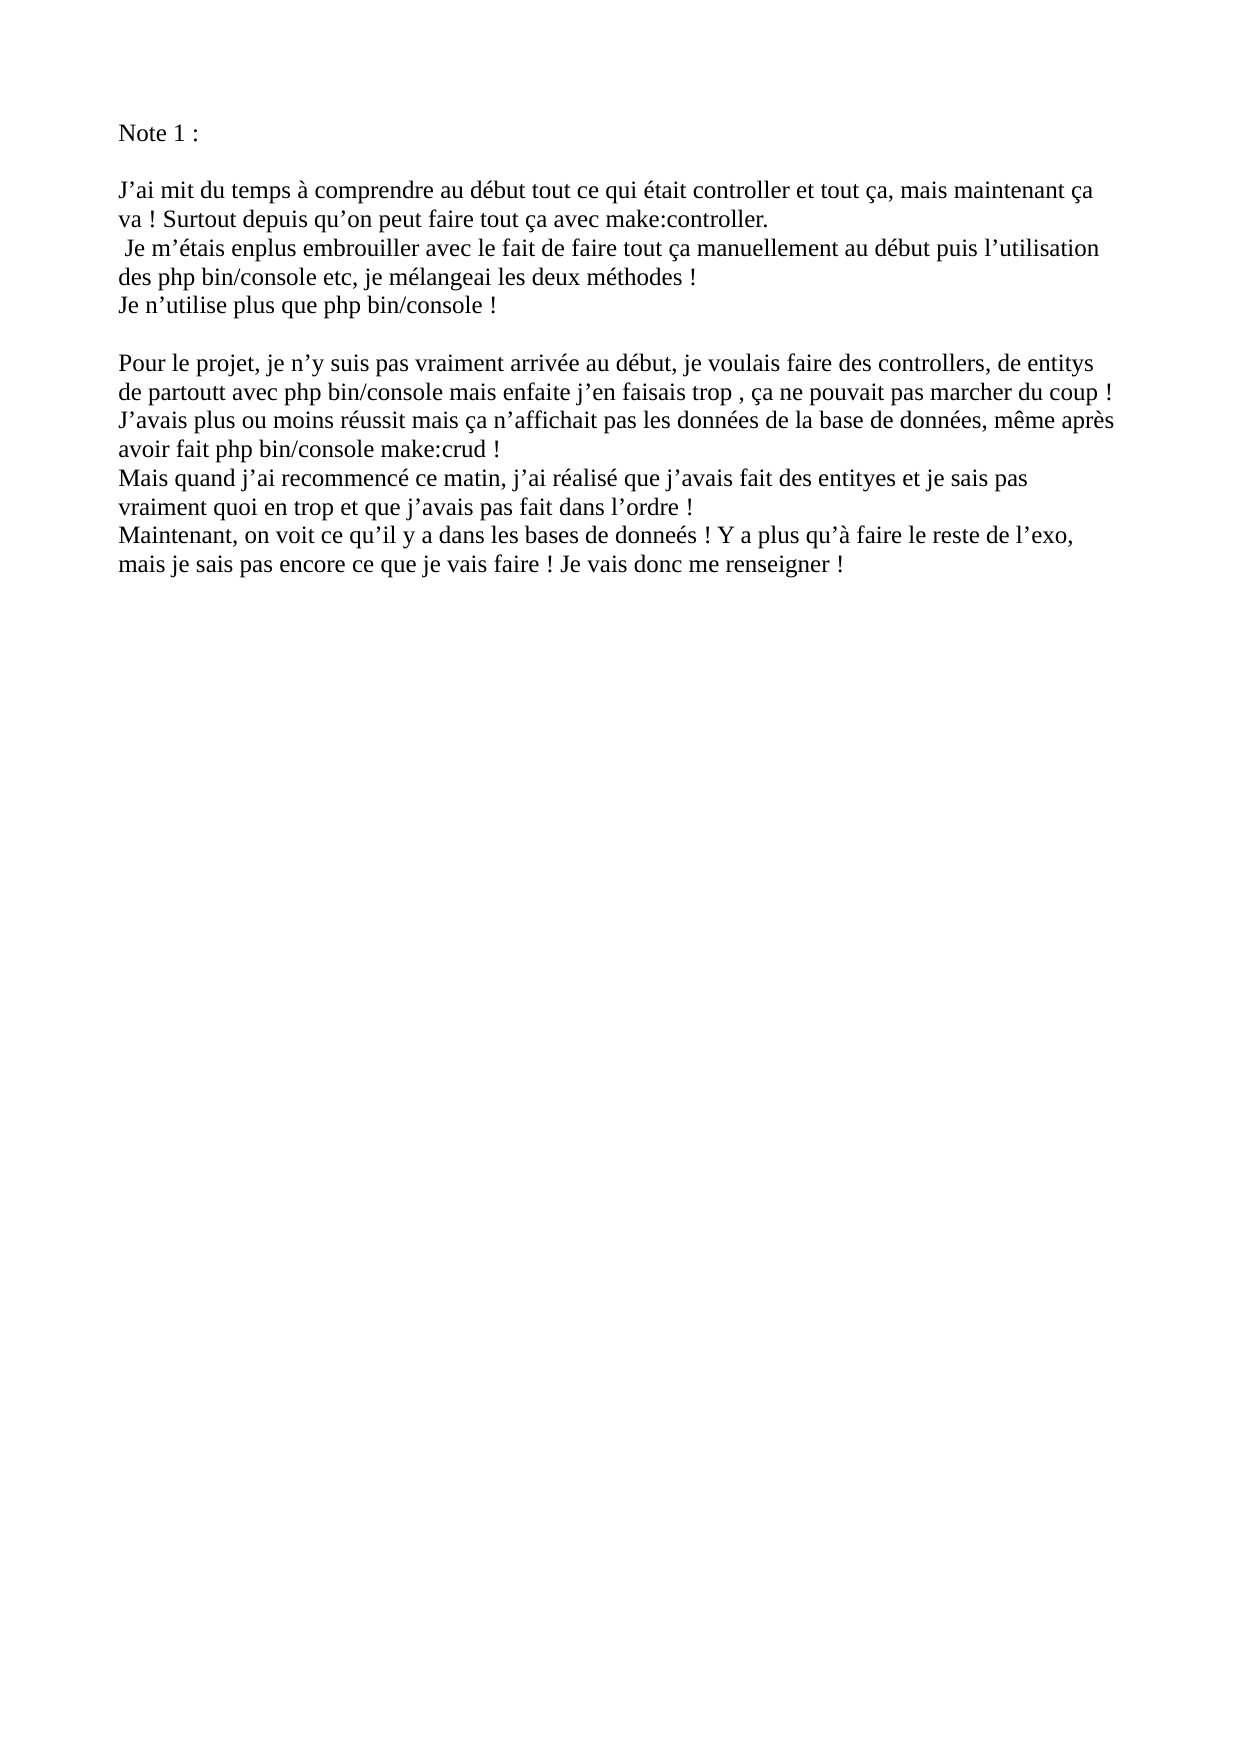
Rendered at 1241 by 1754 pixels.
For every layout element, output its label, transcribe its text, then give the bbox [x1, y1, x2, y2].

text Je n’utilise plus que php bin/console ! [118, 291, 1122, 319]
text Mais quand j’ai recommencé ce matin, j’ai réalisé que j’avais fait des entityes et je sais pas vraiment quoi en trop et que j’avais pas fait dans l’ordre ! [118, 463, 1122, 521]
text Pour le projet, je n’y suis pas vraiment arrivée au début, je voulais faire des controllers, de entitys de partoutt avec php bin/console mais enfaite j’en faisais trop , ça ne pouvait pas marcher du coup ! [118, 348, 1122, 406]
text J’avais plus ou moins réussit mais ça n’affichait pas les données de la base de données, même après avoir fait php bin/console make:crud ! [118, 406, 1122, 463]
text Note 1 : [118, 118, 1122, 147]
text Je m’étais enplus embrouiller avec le fait de faire tout ça manuellement au début puis l’utilisation des php bin/console etc, je mélangeai les deux méthodes ! [118, 233, 1122, 291]
text J’ai mit du temps à comprendre au début tout ce qui était controller et tout ça, mais maintenant ça va ! Surtout depuis qu’on peut faire tout ça avec make:controller. [118, 176, 1122, 233]
text Maintenant, on voit ce qu’il y a dans les bases de donneés ! Y a plus qu’à faire le reste de l’exo, mais je sais pas encore ce que je vais faire ! Je vais donc me renseigner ! [118, 521, 1122, 578]
